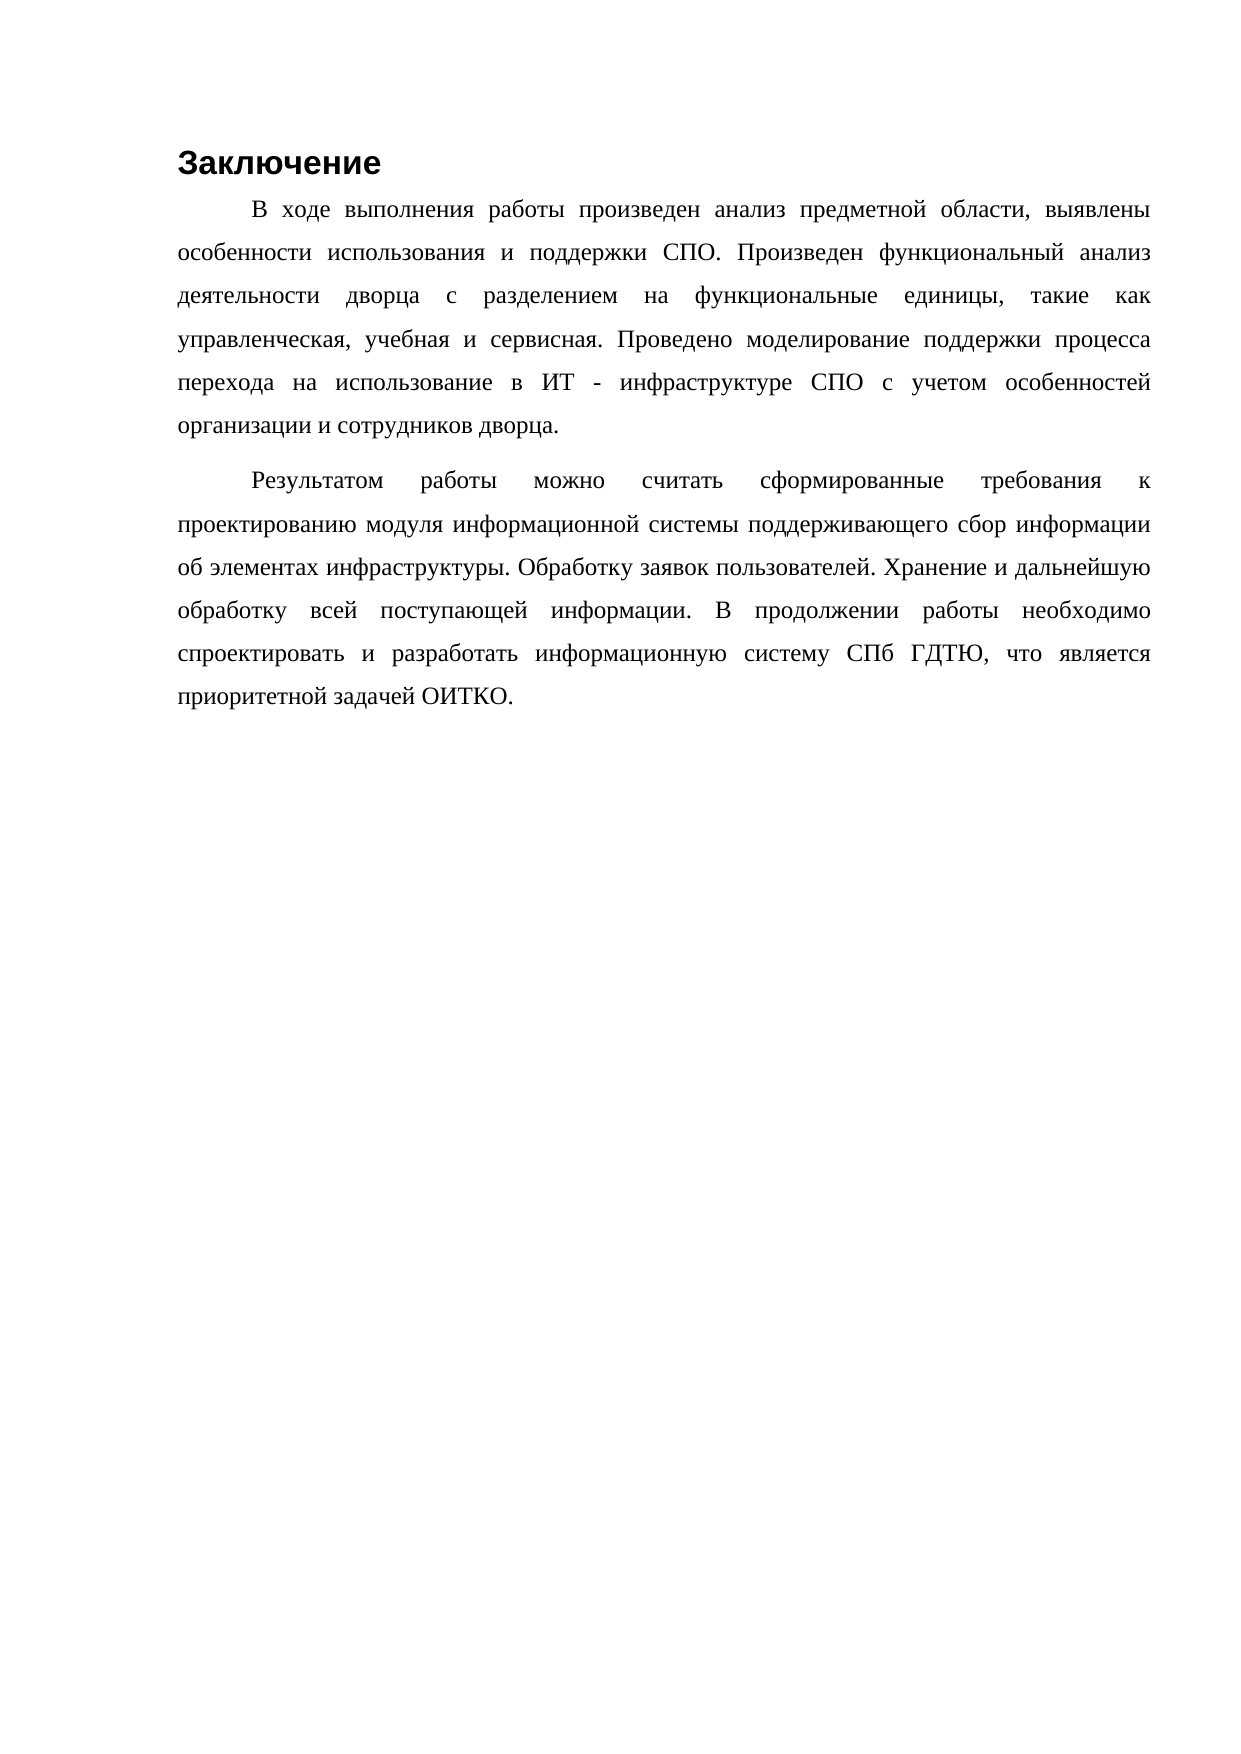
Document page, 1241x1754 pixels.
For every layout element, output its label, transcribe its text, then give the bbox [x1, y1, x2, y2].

subtitle Заключение [177, 143, 1152, 182]
text Результатом работы можно считать сформированные требования к проектированию модуля информационной системы поддерживающего сбор информации об элементах инфраструктуры. Обработку заявок пользователей. Хранение и дальнейшую обработку всей поступающей информации. В продолжении работы необходимо спроектировать и разработать информационную систему СПб ГДТЮ, что является приоритетной задачей ОИТКО. [177, 466, 1152, 710]
text В ходе выполнения работы произведен анализ предметной области, выявлены особенности использования и поддержки СПО. Произведен функциональный анализ деятельности дворца с разделением на функциональные единицы, такие как управленческая, учебная и сервисная. Проведено моделирование поддержки процесса перехода на использование в ИТ - инфраструктуре СПО с учетом особенностей организации и сотрудников дворца. [177, 194, 1152, 439]
